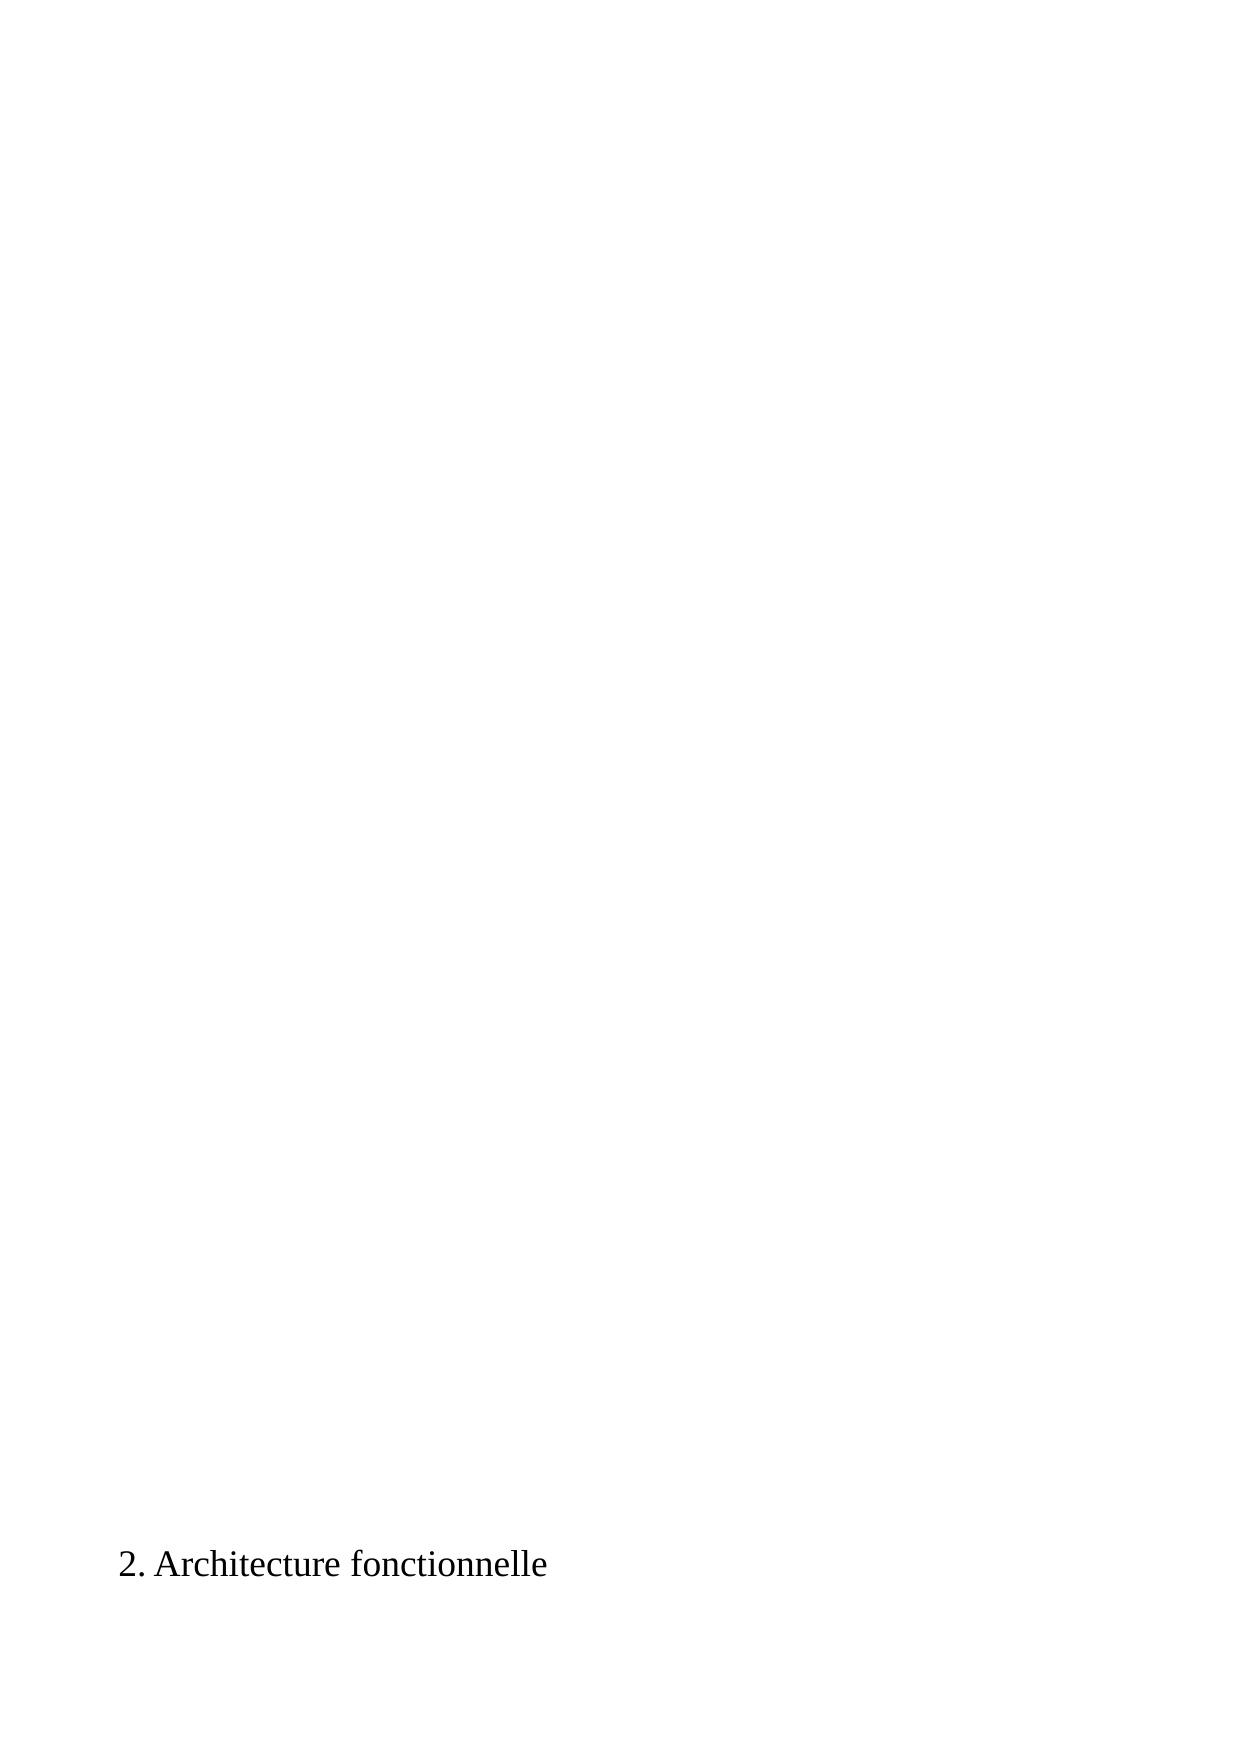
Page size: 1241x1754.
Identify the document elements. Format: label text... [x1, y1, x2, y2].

text 2. Architecture fonctionnelle [118, 1541, 1122, 1584]
